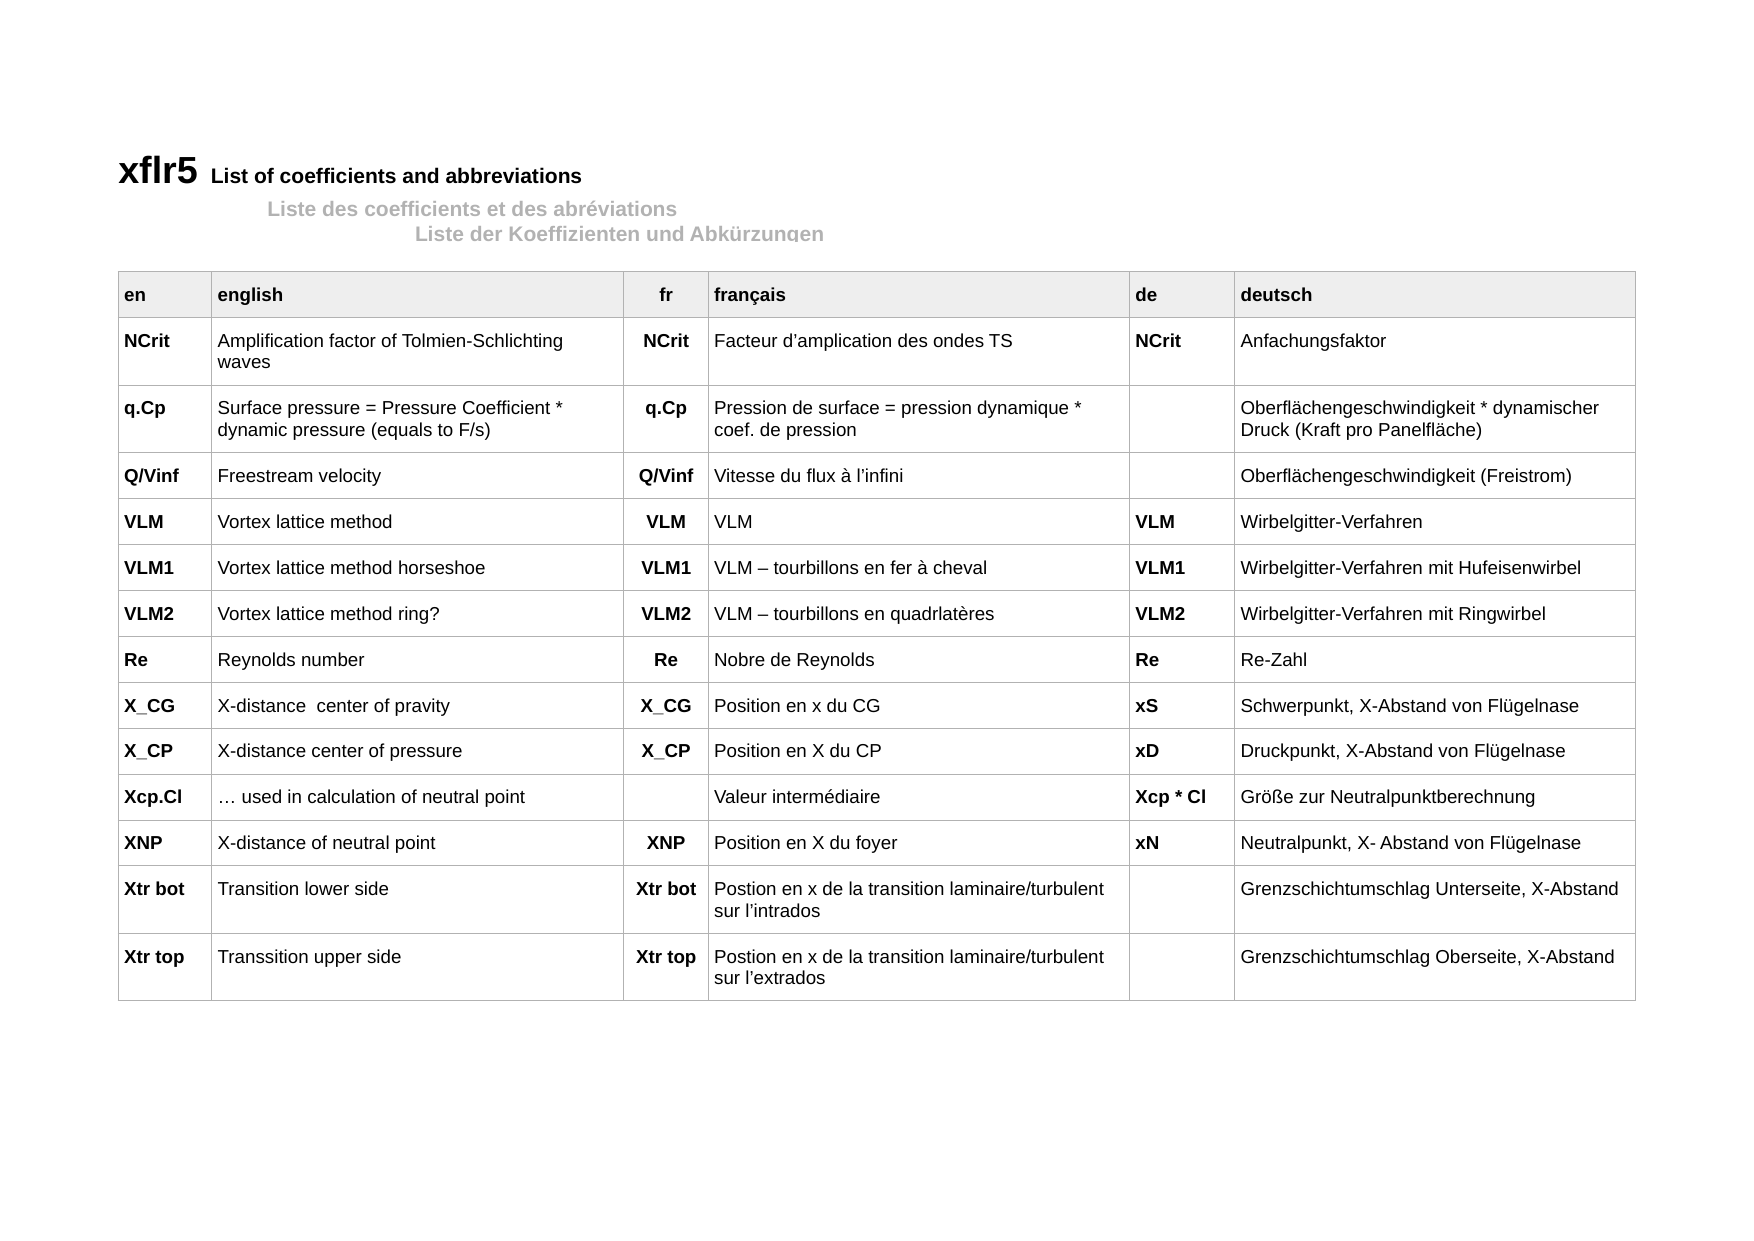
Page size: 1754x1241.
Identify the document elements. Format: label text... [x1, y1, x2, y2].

table_cell X-distance of neutral point [212, 821, 623, 865]
table_cell VLM2 [119, 591, 211, 636]
table_cell Postion en x de la transition laminaire/turbulent sur l’extrados [709, 934, 1129, 1000]
table_cell VLM1 [1130, 545, 1234, 590]
table_cell X-distance center of pressure [212, 729, 623, 773]
table_cell Druckpunkt, X-Abstand von Flügelnase [1235, 729, 1635, 773]
table_cell Grenzschichtumschlag Unterseite, X-Abstand [1235, 866, 1635, 933]
table_cell Surface pressure = Pressure Coefficient * dynamic pressure (equals to F/s) [212, 386, 623, 452]
table_cell Freestream velocity [212, 453, 623, 498]
table_cell xD [1130, 729, 1234, 773]
table_cell Vortex lattice method [212, 499, 623, 544]
table_cell [1130, 866, 1234, 933]
table_cell Transition lower side [212, 866, 623, 933]
table_header français [709, 272, 1129, 317]
table_cell Vortex lattice method horseshoe [212, 545, 623, 590]
table_cell XNP [624, 821, 708, 865]
table_cell Vitesse du flux à l’infini [709, 453, 1129, 498]
table_cell Wirbelgitter-Verfahren mit Ringwirbel [1235, 591, 1635, 636]
table_cell q.Cp [624, 386, 708, 452]
table_cell Pression de surface = pression dynamique * coef. de pression [709, 386, 1129, 452]
table_cell Q/Vinf [119, 453, 211, 498]
table_cell X_CP [119, 729, 211, 773]
table_cell Re [119, 637, 211, 682]
table_cell VLM2 [624, 591, 708, 636]
table_cell [1130, 934, 1234, 1000]
table_cell Nobre de Reynolds [709, 637, 1129, 682]
table_cell Re-Zahl [1235, 637, 1635, 682]
table_cell xN [1130, 821, 1234, 865]
table_cell Oberflächengeschwindigkeit (Freistrom) [1235, 453, 1635, 498]
table_cell Postion en x de la transition laminaire/turbulent sur l’intrados [709, 866, 1129, 933]
table_cell Xtr bot [119, 866, 211, 933]
table_header fr [624, 272, 708, 317]
table_cell Q/Vinf [624, 453, 708, 498]
table_cell q.Cp [119, 386, 211, 452]
table_cell Re [624, 637, 708, 682]
table_cell VLM2 [1130, 591, 1234, 636]
table_cell … used in calculation of neutral point [212, 775, 623, 819]
table_cell X_CG [119, 683, 211, 728]
table_cell VLM [709, 499, 1129, 544]
table_cell Re [1130, 637, 1234, 682]
table_cell Position en x du CG [709, 683, 1129, 728]
table_header en [119, 272, 211, 317]
table_header de [1130, 272, 1234, 317]
table_cell VLM – tourbillons en quadrlatères [709, 591, 1129, 636]
table_cell Grenzschichtumschlag Oberseite, X-Abstand [1235, 934, 1635, 1000]
table_cell Xcp * Cl [1130, 775, 1234, 819]
table_cell Facteur d’amplication des ondes TS [709, 318, 1129, 384]
table_cell Xtr top [119, 934, 211, 1000]
table_cell NCrit [119, 318, 211, 384]
table_cell [624, 775, 708, 819]
table_cell NCrit [624, 318, 708, 384]
table_cell VLM [119, 499, 211, 544]
table_cell Größe zur Neutralpunktberechnung [1235, 775, 1635, 819]
table_cell VLM [1130, 499, 1234, 544]
table_cell [1130, 453, 1234, 498]
table_cell Oberflächengeschwindigkeit * dynamischer Druck (Kraft pro Panelfläche) [1235, 386, 1635, 452]
table_cell Xcp.Cl [119, 775, 211, 819]
table_cell Wirbelgitter-Verfahren mit Hufeisenwirbel [1235, 545, 1635, 590]
table_cell VLM1 [119, 545, 211, 590]
table_cell Wirbelgitter-Verfahren [1235, 499, 1635, 544]
table_cell XNP [119, 821, 211, 865]
table_cell Xtr bot [624, 866, 708, 933]
table_cell Vortex lattice method ring? [212, 591, 623, 636]
table_header deutsch [1235, 272, 1635, 317]
table_cell Transsition upper side [212, 934, 623, 1000]
table_cell VLM – tourbillons en fer à cheval [709, 545, 1129, 590]
table_cell xS [1130, 683, 1234, 728]
table_cell Valeur intermédiaire [709, 775, 1129, 819]
table_cell X_CP [624, 729, 708, 773]
table_cell VLM1 [624, 545, 708, 590]
table_cell Neutralpunkt, X- Abstand von Flügelnase [1235, 821, 1635, 865]
table_cell Amplification factor of Tolmien-Schlichting waves [212, 318, 623, 384]
table_cell Anfachungsfaktor [1235, 318, 1635, 384]
table_cell VLM [624, 499, 708, 544]
table_cell Position en X du CP [709, 729, 1129, 773]
table_cell X-distance center of pravity [212, 683, 623, 728]
table_cell NCrit [1130, 318, 1234, 384]
table_cell [1130, 386, 1234, 452]
table_cell Xtr top [624, 934, 708, 1000]
table_header english [212, 272, 623, 317]
table_cell Reynolds number [212, 637, 623, 682]
table_cell Position en X du foyer [709, 821, 1129, 865]
table_cell X_CG [624, 683, 708, 728]
table_cell Schwerpunkt, X-Abstand von Flügelnase [1235, 683, 1635, 728]
